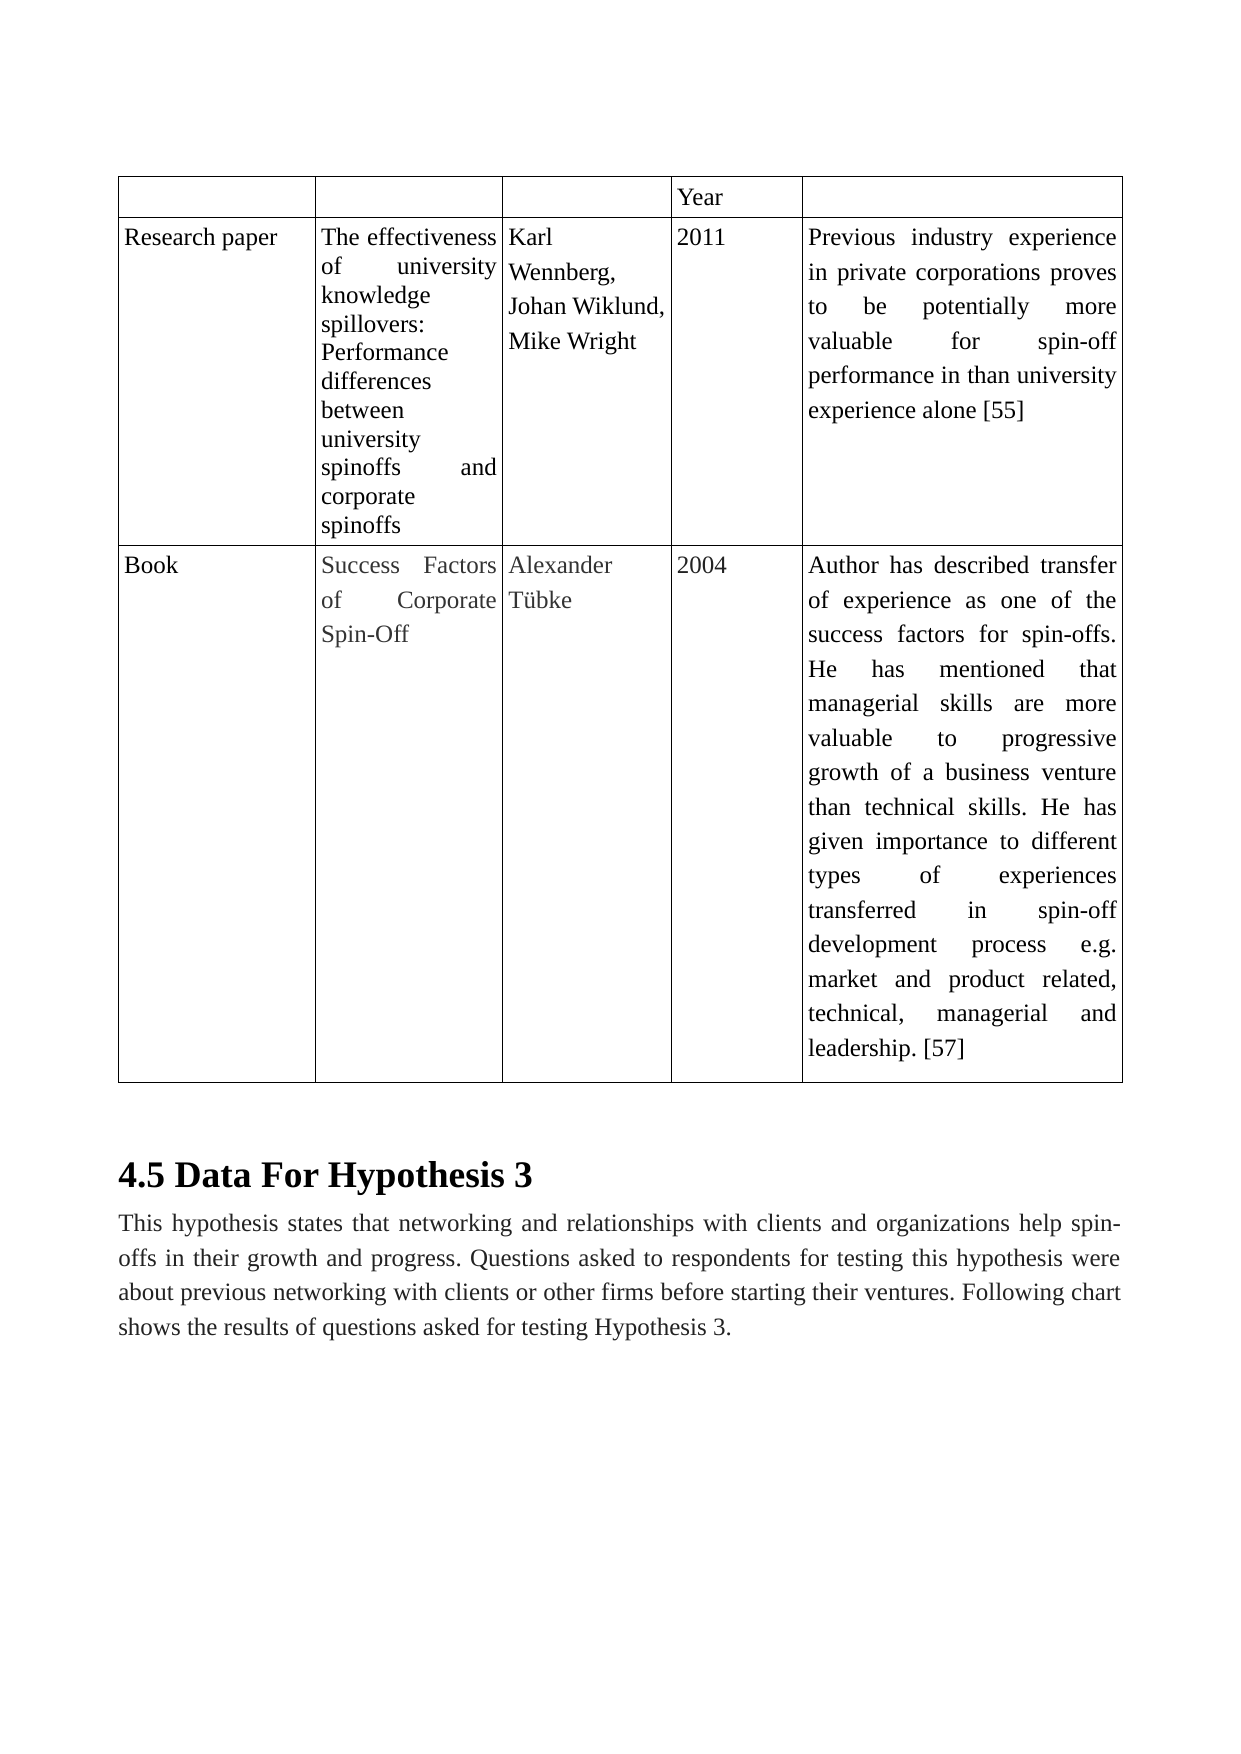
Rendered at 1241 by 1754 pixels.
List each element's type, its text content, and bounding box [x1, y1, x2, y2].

table_cell Alexander Tübke [503, 546, 671, 1082]
table_cell Previous industry experience in private corporations proves to be potentially more valuable for spin-off performance in than university experience alone [55] [803, 218, 1122, 544]
table_cell The effectiveness of university knowledge spillovers: Performance differences between university spinoffs and corporate spinoffs [316, 218, 502, 544]
table_cell 2011 [672, 218, 802, 544]
table_cell Author has described transfer of experience as one of the success factors for spin-offs. He has mentioned that managerial skills are more valuable to progressive growth of a business venture than technical skills. He has given importance to different types of experiences transferred in spin-off development process e.g. market and product related, technical, managerial and leadership. [57] [803, 546, 1122, 1082]
table_header [803, 177, 1122, 217]
table_cell Karl Wennberg, Johan Wiklund, Mike Wright [503, 218, 671, 544]
table_cell Book [119, 546, 315, 1082]
table_cell Success Factors of Corporate Spin-Off [316, 546, 502, 1082]
table_header [119, 177, 315, 217]
table_cell 2004 [672, 546, 802, 1082]
table_header [316, 177, 502, 217]
text This hypothesis states that networking and relationships with clients and organizations help spin-offs in their growth and progress. Questions asked to respondents for testing this hypothesis were about previous networking with clients or other firms before starting their ventures. Following chart shows the results of questions asked for testing Hypothesis 3. [118, 1208, 1122, 1340]
table_header [503, 177, 671, 217]
table_header Year [672, 177, 802, 217]
subtitle 4.5 Data For Hypothesis 3 [118, 1153, 1122, 1196]
table_cell Research paper [119, 218, 315, 544]
